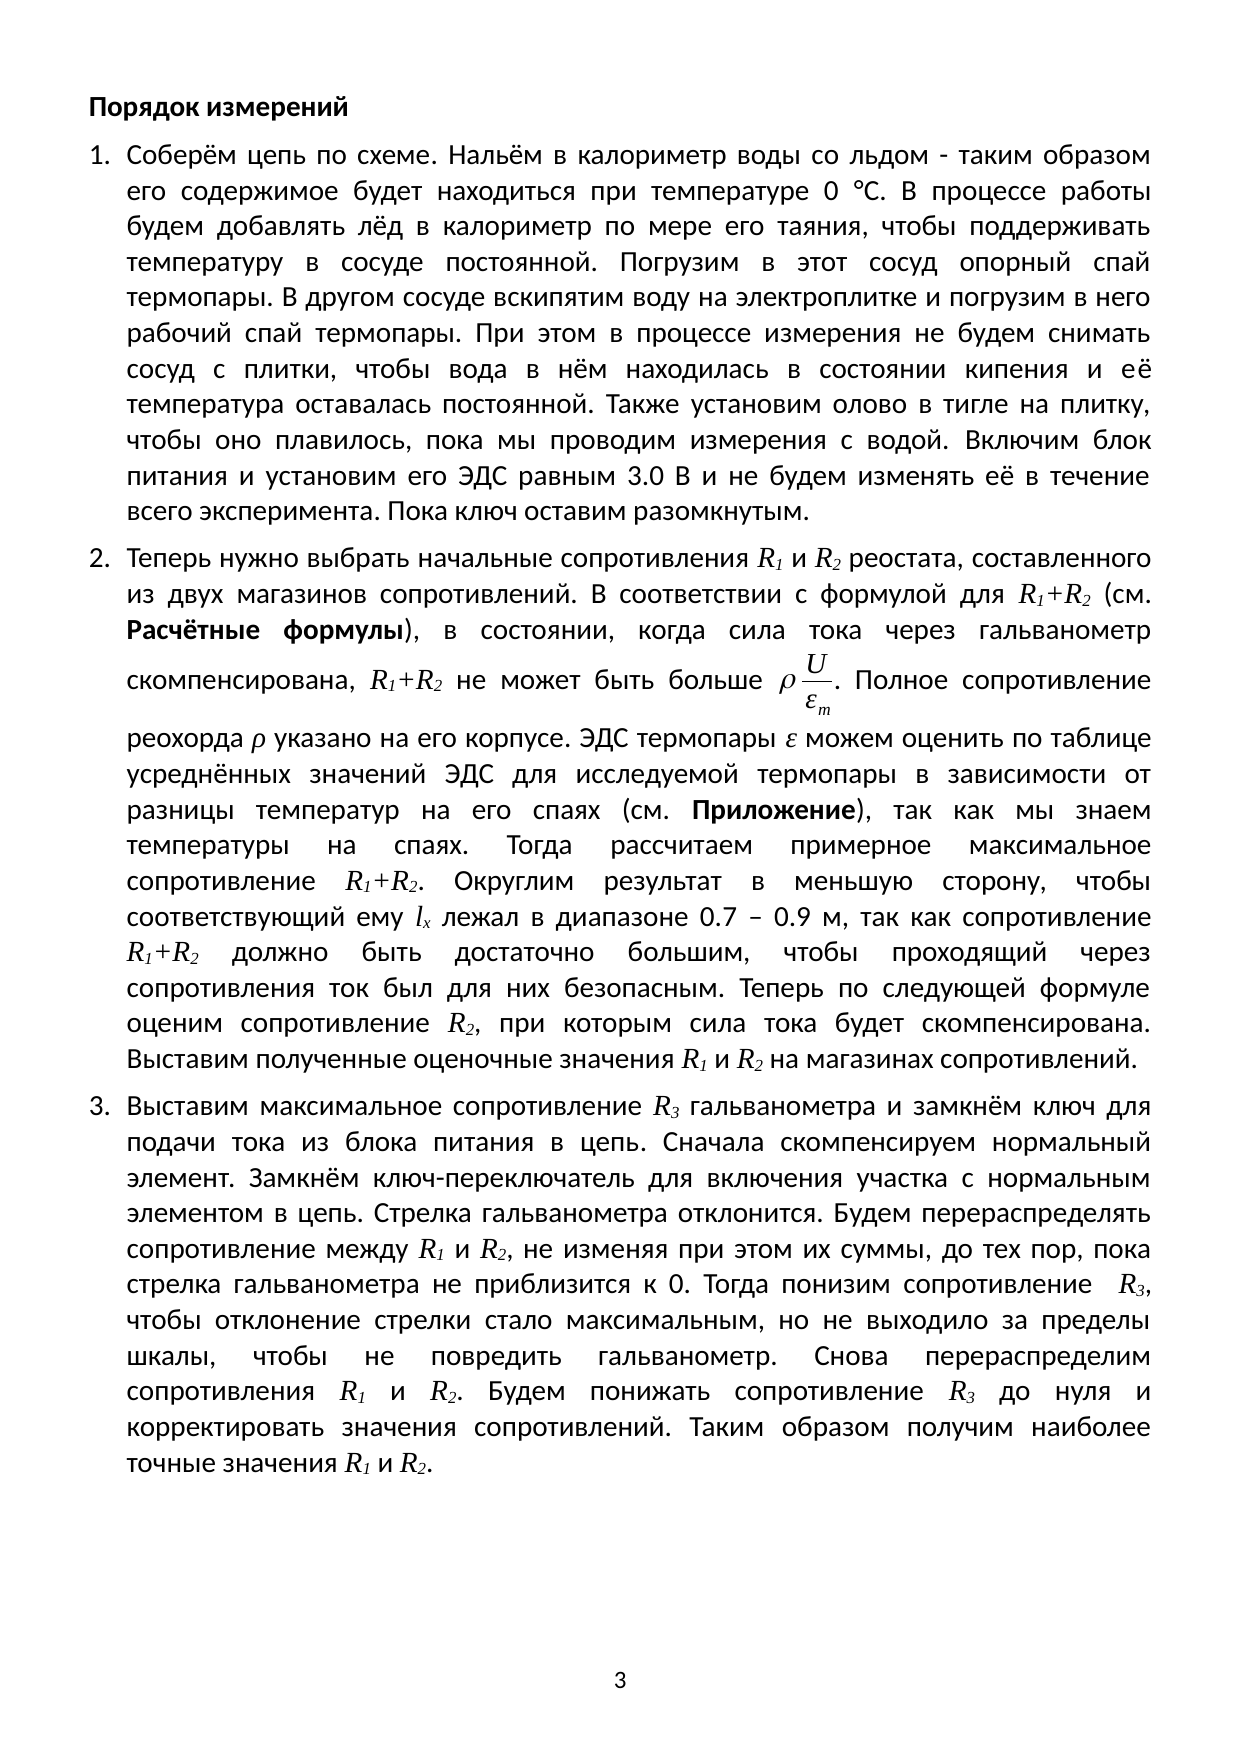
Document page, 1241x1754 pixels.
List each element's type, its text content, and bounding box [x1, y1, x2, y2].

text Порядок измерений [88, 88, 1152, 124]
list Выставим максимальное сопротивление R3 гальванометра и замкнём ключ для подачи тока из блока питания в цепь. Сначала скомпенсируем нормальный элемент. Замкнём ключ-переключатель для включения участка с нормальным элементом в цепь. Стрелка гальванометра отклонится. Будем перераспределять сопротивление между R1 и R2, не изменяя при этом их суммы, до тех пор, пока стрелка гальванометра не приблизится к 0. Тогда понизим сопротивление R3, чтобы отклонение стрелки стало максимальным, но не выходило за пределы шкалы, чтобы не повредить гальванометр. Снова перераспределим сопротивления R1 и R2. Будем понижать сопротивление R3 до нуля и корректировать значения сопротивлений. Таким образом получим наиболее точные значения R1 и R2. [88, 1087, 1152, 1479]
list Теперь нужно выбрать начальные сопротивления R1 и R2 реостата, составленного из двух магазинов сопротивлений. В соответствии с формулой для R1+R2 (см. Расчётные формулы), в состоянии, когда сила тока через гальванометр скомпенсирована, R1+R2 не может быть больше . Полное сопротивление реохорда ρ указано на его корпусе. ЭДС термопары ε можем оценить по таблице усреднённых значений ЭДС для исследуемой термопары в зависимости от разницы температур на его спаях (см. Приложение), так как мы знаем температуры на спаях. Тогда рассчитаем примерное максимальное сопротивление R1+R2. Округлим результат в меньшую сторону, чтобы соответствующий ему lx лежал в диапазоне 0.7 – 0.9 м, так как сопротивление R1+R2 должно быть достаточно большим, чтобы проходящий через сопротивления ток был для них безопасным. Теперь по следующей формуле оценим сопротивление R2, при которым сила тока будет скомпенсирована. Выставим полученные оценочные значения R1 и R2 на магазинах сопротивлений. [88, 539, 1152, 1076]
list Соберём цепь по схеме. Нальём в калориметр воды со льдом - таким образом его содержимое будет находиться при температуре 0 °С. В процессе работы будем добавлять лёд в калориметр по мере его таяния, чтобы поддерживать температуру в сосуде постоянной. Погрузим в этот сосуд опорный спай термопары. В другом сосуде вскипятим воду на электроплитке и погрузим в него рабочий спай термопары. При этом в процессе измерения не будем снимать сосуд с плитки, чтобы вода в нём находилась в состоянии кипения и её температура оставалась постоянной. Также установим олово в тигле на плитку, чтобы оно плавилось, пока мы проводим измерения с водой. Включим блок питания и установим его ЭДС равным 3.0 В и не будем изменять её в течение всего эксперимента. Пока ключ оставим разомкнутым. [88, 136, 1152, 528]
